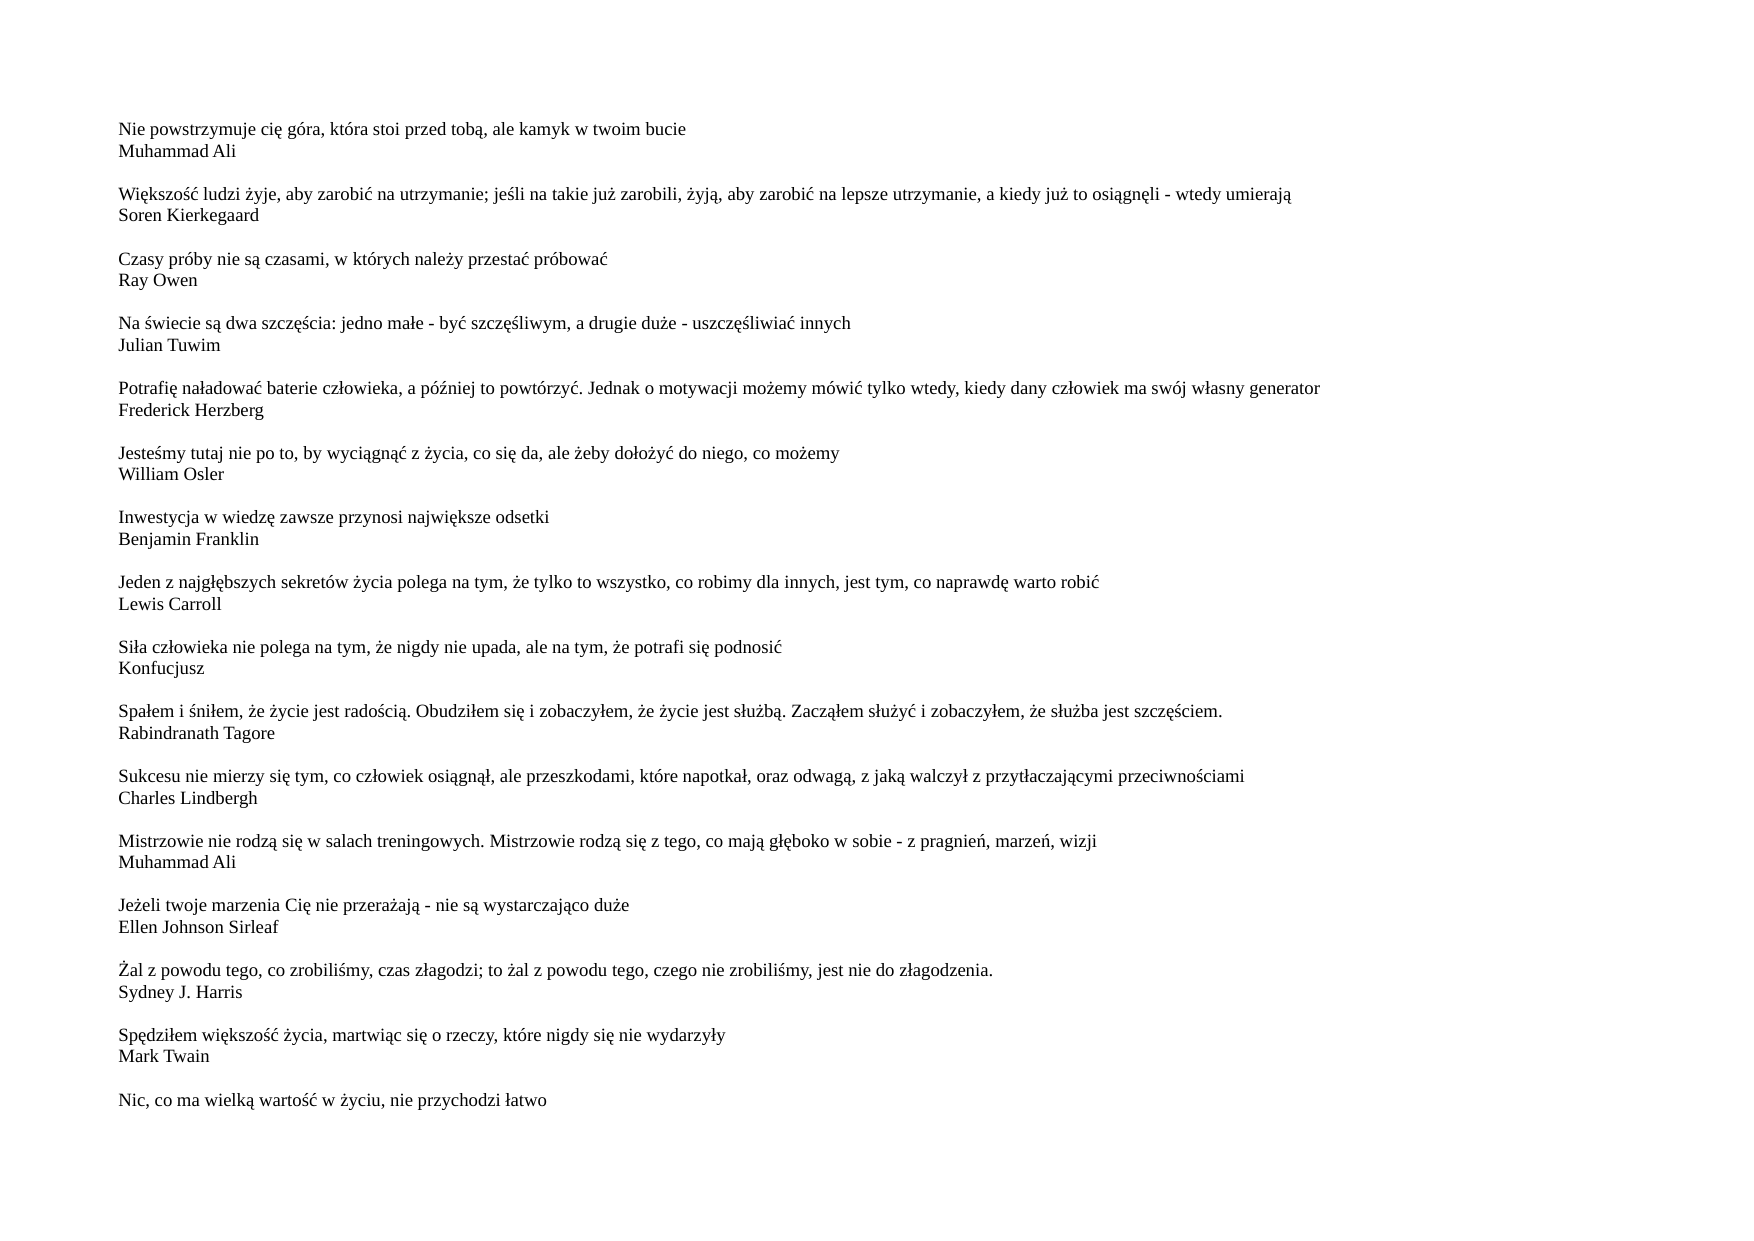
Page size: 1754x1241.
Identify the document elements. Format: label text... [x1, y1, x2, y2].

text Sydney J. Harris [118, 981, 1636, 1002]
text Soren Kierkegaard [118, 204, 1636, 226]
text Spałem i śniłem, że życie jest radością. Obudziłem się i zobaczyłem, że życie jest służbą. Zacząłem służyć i zobaczyłem, że służba jest szczęściem. [118, 700, 1636, 722]
text Nie powstrzymuje cię góra, która stoi przed tobą, ale kamyk w twoim bucie [118, 118, 1636, 140]
text Nic, co ma wielką wartość w życiu, nie przychodzi łatwo [118, 1088, 1636, 1110]
text Jeden z najgłębszych sekretów życia polega na tym, że tylko to wszystko, co robimy dla innych, jest tym, co naprawdę warto robić [118, 571, 1636, 592]
text Czasy próby nie są czasami, w których należy przestać próbować [118, 247, 1636, 269]
text Konfucjusz [118, 657, 1636, 679]
text Spędziłem większość życia, martwiąc się o rzeczy, które nigdy się nie wydarzyły [118, 1024, 1636, 1045]
text Siła człowieka nie polega na tym, że nigdy nie upada, ale na tym, że potrafi się podnosić [118, 636, 1636, 657]
text Ellen Johnson Sirleaf [118, 916, 1636, 937]
text Frederick Herzberg [118, 398, 1636, 420]
text Jesteśmy tutaj nie po to, by wyciągnąć z życia, co się da, ale żeby dołożyć do niego, co możemy [118, 442, 1636, 463]
text Potrafię naładować baterie człowieka, a później to powtórzyć. Jednak o motywacji możemy mówić tylko wtedy, kiedy dany człowiek ma swój własny generator [118, 377, 1636, 398]
text Większość ludzi żyje, aby zarobić na utrzymanie; jeśli na takie już zarobili, żyją, aby zarobić na lepsze utrzymanie, a kiedy już to osiągnęli - wtedy umierają [118, 183, 1636, 204]
text Muhammad Ali [118, 851, 1636, 873]
text William Osler [118, 463, 1636, 485]
text Inwestycja w wiedzę zawsze przynosi największe odsetki [118, 506, 1636, 528]
text Rabindranath Tagore [118, 722, 1636, 743]
text Julian Tuwim [118, 334, 1636, 355]
text Jeżeli twoje marzenia Cię nie przerażają - nie są wystarczająco duże [118, 894, 1636, 916]
text Benjamin Franklin [118, 528, 1636, 549]
text Charles Lindbergh [118, 787, 1636, 808]
text Ray Owen [118, 269, 1636, 291]
text Mark Twain [118, 1045, 1636, 1067]
text Sukcesu nie mierzy się tym, co człowiek osiągnął, ale przeszkodami, które napotkał, oraz odwagą, z jaką walczył z przytłaczającymi przeciwnościami [118, 765, 1636, 787]
text Żal z powodu tego, co zrobiliśmy, czas złagodzi; to żal z powodu tego, czego nie zrobiliśmy, jest nie do złagodzenia. [118, 959, 1636, 981]
text Lewis Carroll [118, 592, 1636, 614]
text Mistrzowie nie rodzą się w salach treningowych. Mistrzowie rodzą się z tego, co mają głęboko w sobie - z pragnień, marzeń, wizji [118, 830, 1636, 851]
text Muhammad Ali [118, 140, 1636, 161]
text Na świecie są dwa szczęścia: jedno małe - być szczęśliwym, a drugie duże - uszczęśliwiać innych [118, 312, 1636, 334]
